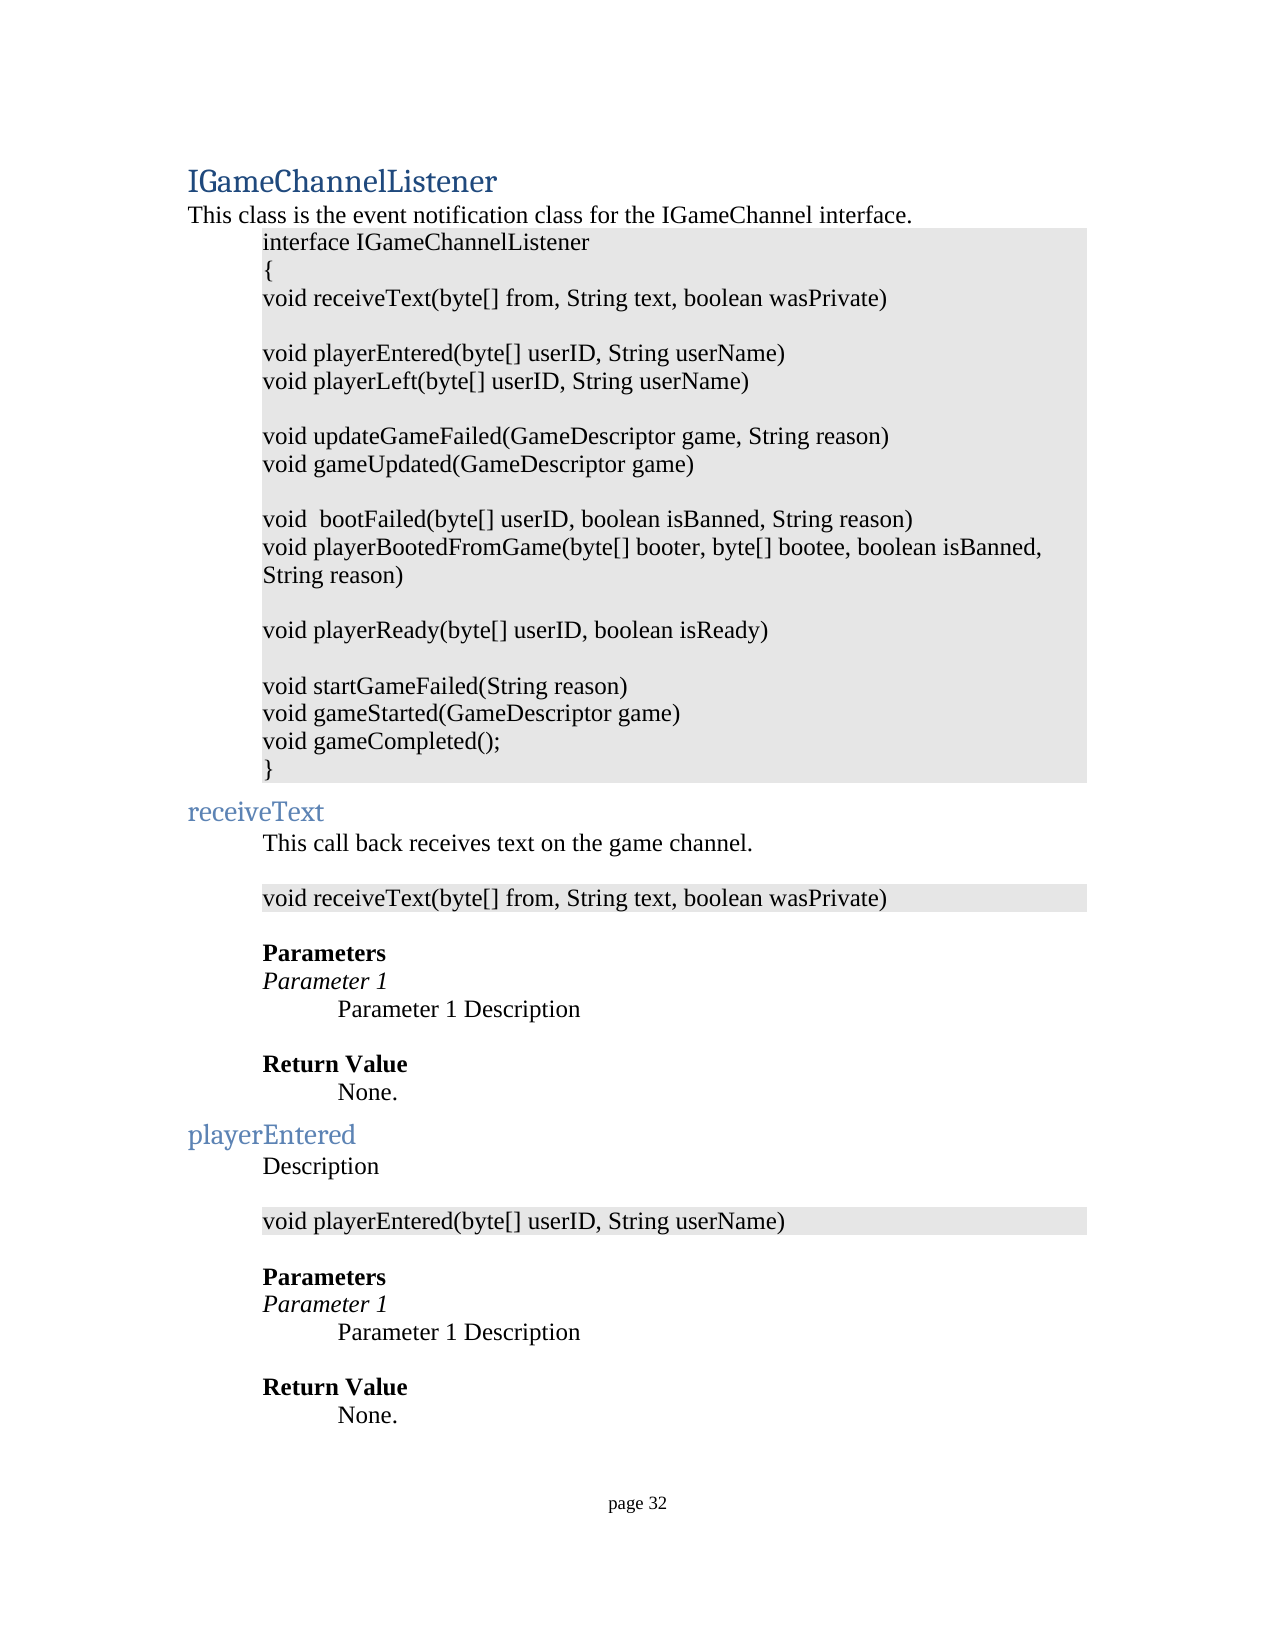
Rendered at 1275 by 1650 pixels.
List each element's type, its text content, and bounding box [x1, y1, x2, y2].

subtitle playerEntered [187, 1118, 1087, 1152]
text None. [337, 1401, 1087, 1429]
text void playerEntered(byte[] userID, String userName) [262, 339, 1087, 367]
text } [262, 755, 1087, 783]
text Return Value [262, 1050, 1087, 1078]
subtitle receiveText [187, 795, 1087, 829]
text void playerLeft(byte[] userID, String userName) [262, 367, 1087, 395]
text Parameter 1 Description [337, 1318, 1087, 1346]
text Parameter 1 [262, 967, 1087, 995]
text Parameters [262, 1263, 1087, 1290]
text Description [262, 1152, 1087, 1179]
text void playerReady(byte[] userID, boolean isReady) [262, 616, 1087, 644]
text Parameter 1 Description [337, 995, 1087, 1023]
text void startGameFailed(String reason) [262, 672, 1087, 699]
text Parameter 1 [262, 1290, 1087, 1318]
text interface IGameChannelListener [262, 228, 1087, 256]
text void playerEntered(byte[] userID, String userName) [262, 1207, 1087, 1235]
text void bootFailed(byte[] userID, boolean isBanned, String reason) [262, 506, 1087, 533]
text { [262, 256, 1087, 284]
text void receiveText(byte[] from, String text, boolean wasPrivate) [262, 884, 1087, 912]
text None. [337, 1078, 1087, 1106]
text void gameUpdated(GameDescriptor game) [262, 450, 1087, 478]
text void updateGameFailed(GameDescriptor game, String reason) [262, 422, 1087, 450]
text void playerBootedFromGame(byte[] booter, byte[] bootee, boolean isBanned, String reason) [262, 533, 1087, 589]
text void gameStarted(GameDescriptor game) [262, 699, 1087, 727]
text void gameCompleted(); [262, 727, 1087, 755]
text This class is the event notification class for the IGameChannel interface. [187, 201, 1087, 228]
text Return Value [262, 1373, 1087, 1401]
text This call back receives text on the game channel. [262, 829, 1087, 856]
text Parameters [262, 939, 1087, 967]
text void receiveText(byte[] from, String text, boolean wasPrivate) [262, 284, 1087, 312]
subtitle IGameChannelListener [187, 162, 1087, 201]
